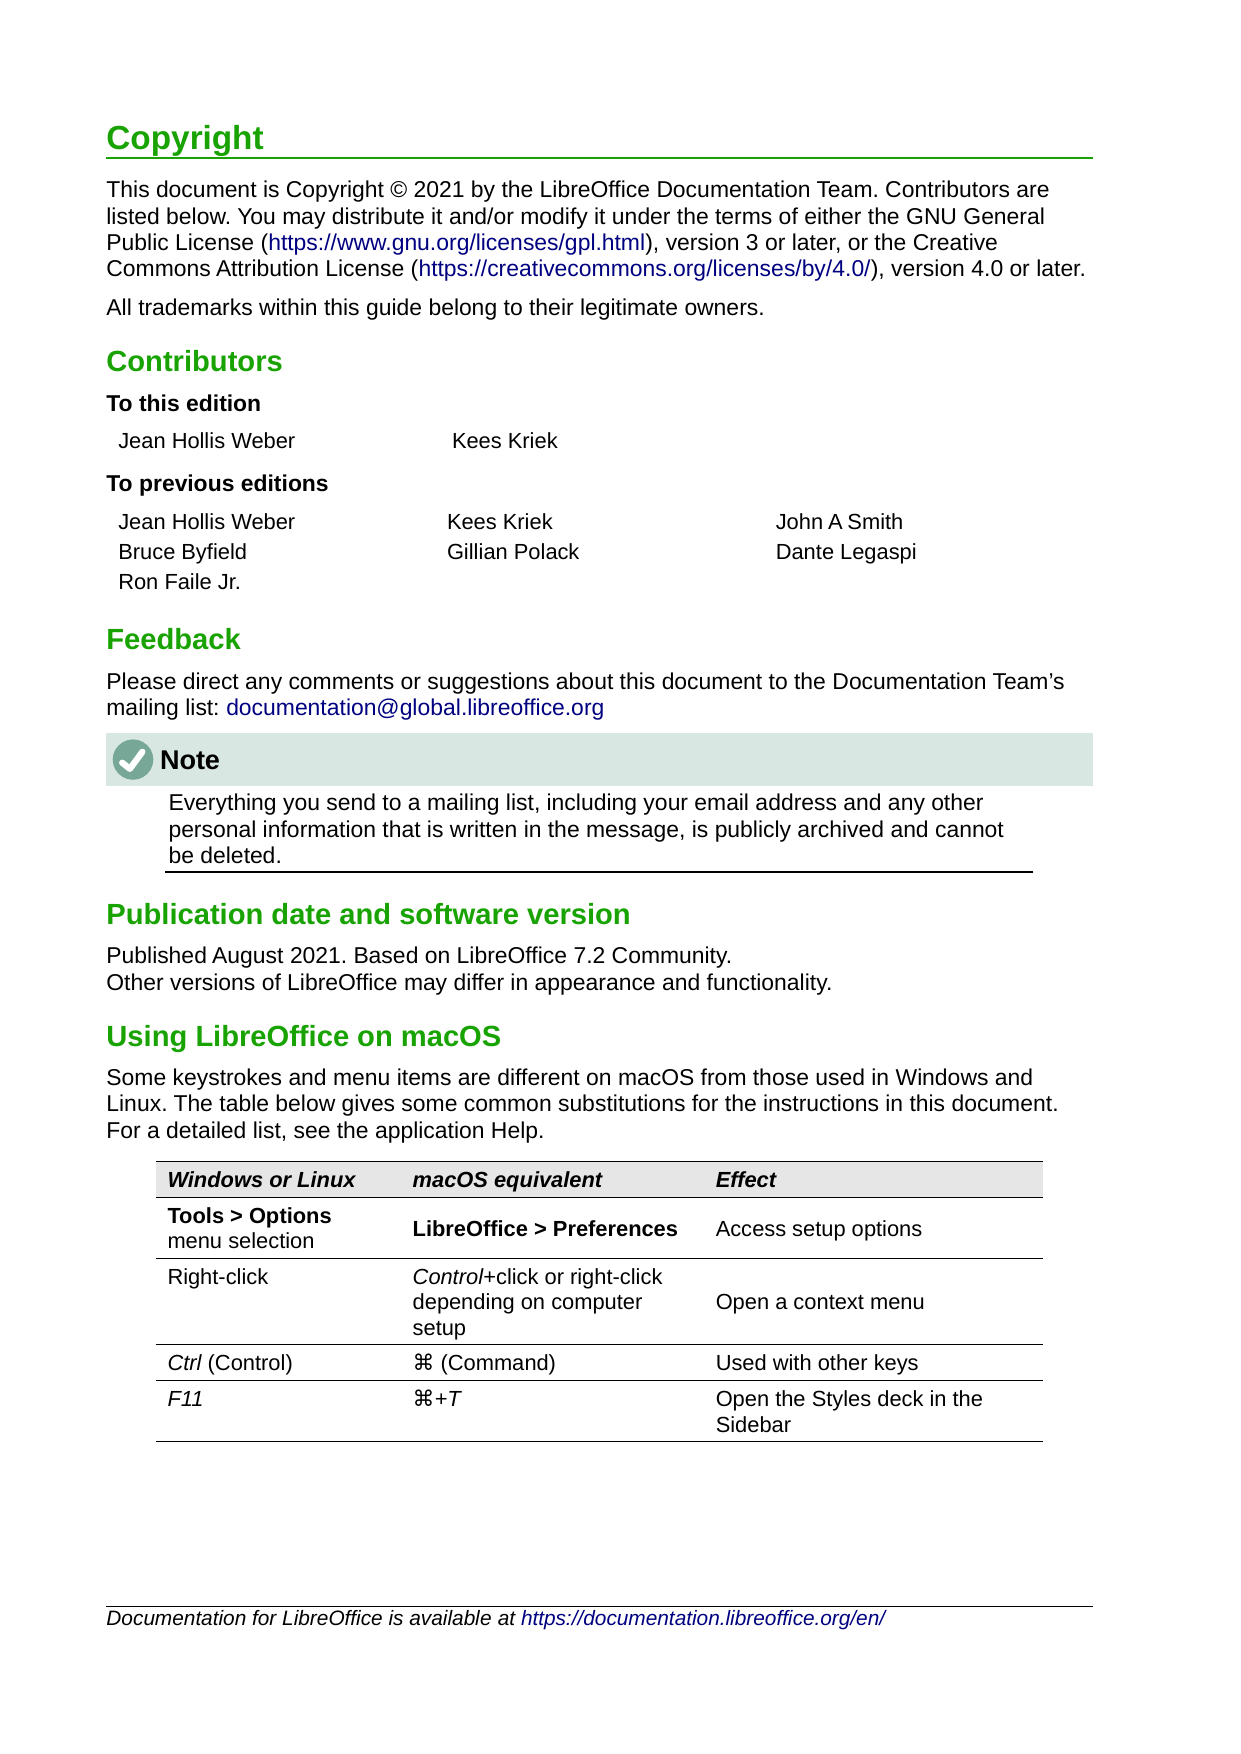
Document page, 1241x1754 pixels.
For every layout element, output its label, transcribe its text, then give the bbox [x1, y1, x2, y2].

table_cell ⌘+T [401, 1381, 704, 1441]
table_cell F11 [156, 1381, 401, 1441]
table_header Effect [704, 1162, 1043, 1197]
table_cell Open a context menu [704, 1259, 1043, 1344]
table_header Kees Kriek [440, 429, 766, 458]
table_header Jean Hollis Weber [106, 429, 440, 458]
table_cell Used with other keys [704, 1345, 1043, 1380]
text Please direct any comments or suggestions about this document to the Documentation Team’s mailing list: documentation@global.libreoffice.org [106, 668, 1093, 720]
subtitle Using LibreOffice on macOS [106, 1019, 1093, 1052]
table_cell Ron Faile Jr. [106, 569, 435, 599]
table_cell Access setup options [704, 1198, 1043, 1258]
table_header John A Smith [764, 509, 1093, 539]
table_header macOS equivalent [401, 1162, 704, 1197]
table_header Jean Hollis Weber [106, 509, 435, 539]
table_cell Tools > Options menu selection [156, 1198, 401, 1258]
text Published August 2021. Based on LibreOffice 7.2 Community. Other versions of LibreOffice may differ in appearance and functionality. [106, 942, 1093, 995]
text To this edition [106, 389, 1093, 416]
subtitle Contributors [106, 344, 1093, 378]
text Some keystrokes and menu items are different on macOS from those used in Windows and Linux. The table below gives some common substitutions for the instructions in this document. For a detailed list, see the application Help. [106, 1064, 1093, 1143]
table_cell Right-click [156, 1259, 401, 1344]
subtitle Copyright [106, 118, 1093, 157]
table_cell Bruce Byfield [106, 539, 435, 569]
subtitle Note [106, 733, 1093, 786]
subtitle Feedback [106, 622, 1093, 656]
text Everything you send to a mailing list, including your email address and any other personal information that is written in the message, is publicly archived and cannot be deleted. [165, 786, 1033, 871]
table_header Windows or Linux [156, 1162, 401, 1197]
table_cell [435, 569, 764, 599]
table_cell Ctrl (Control) [156, 1345, 401, 1380]
text All trademarks within this guide belong to their legitimate owners. [106, 294, 1093, 321]
table_cell ⌘ (Command) [401, 1345, 704, 1380]
text This document is Copyright © 2021 by the LibreOffice Documentation Team. Contributors are listed below. You may distribute it and/or modify it under the terms of either the GNU General Public License (https://www.gnu.org/licenses/gpl.html), version 3 or later, or the Creative Commons Attribution License (https://creativecommons.org/licenses/by/4.0/), version 4.0 or later. [106, 176, 1093, 282]
text To previous editions [106, 470, 1093, 496]
table_header Kees Kriek [435, 509, 764, 539]
table_cell Dante Legaspi [764, 539, 1093, 569]
table_cell Control+click or right-click depending on computer setup [401, 1259, 704, 1344]
table_cell [764, 569, 1093, 599]
table_cell Open the Styles deck in the Sidebar [704, 1381, 1043, 1441]
table_header [766, 429, 1093, 458]
table_cell LibreOffice > Preferences [401, 1198, 704, 1258]
table_cell Gillian Polack [435, 539, 764, 569]
subtitle Publication date and software version [106, 897, 1093, 931]
